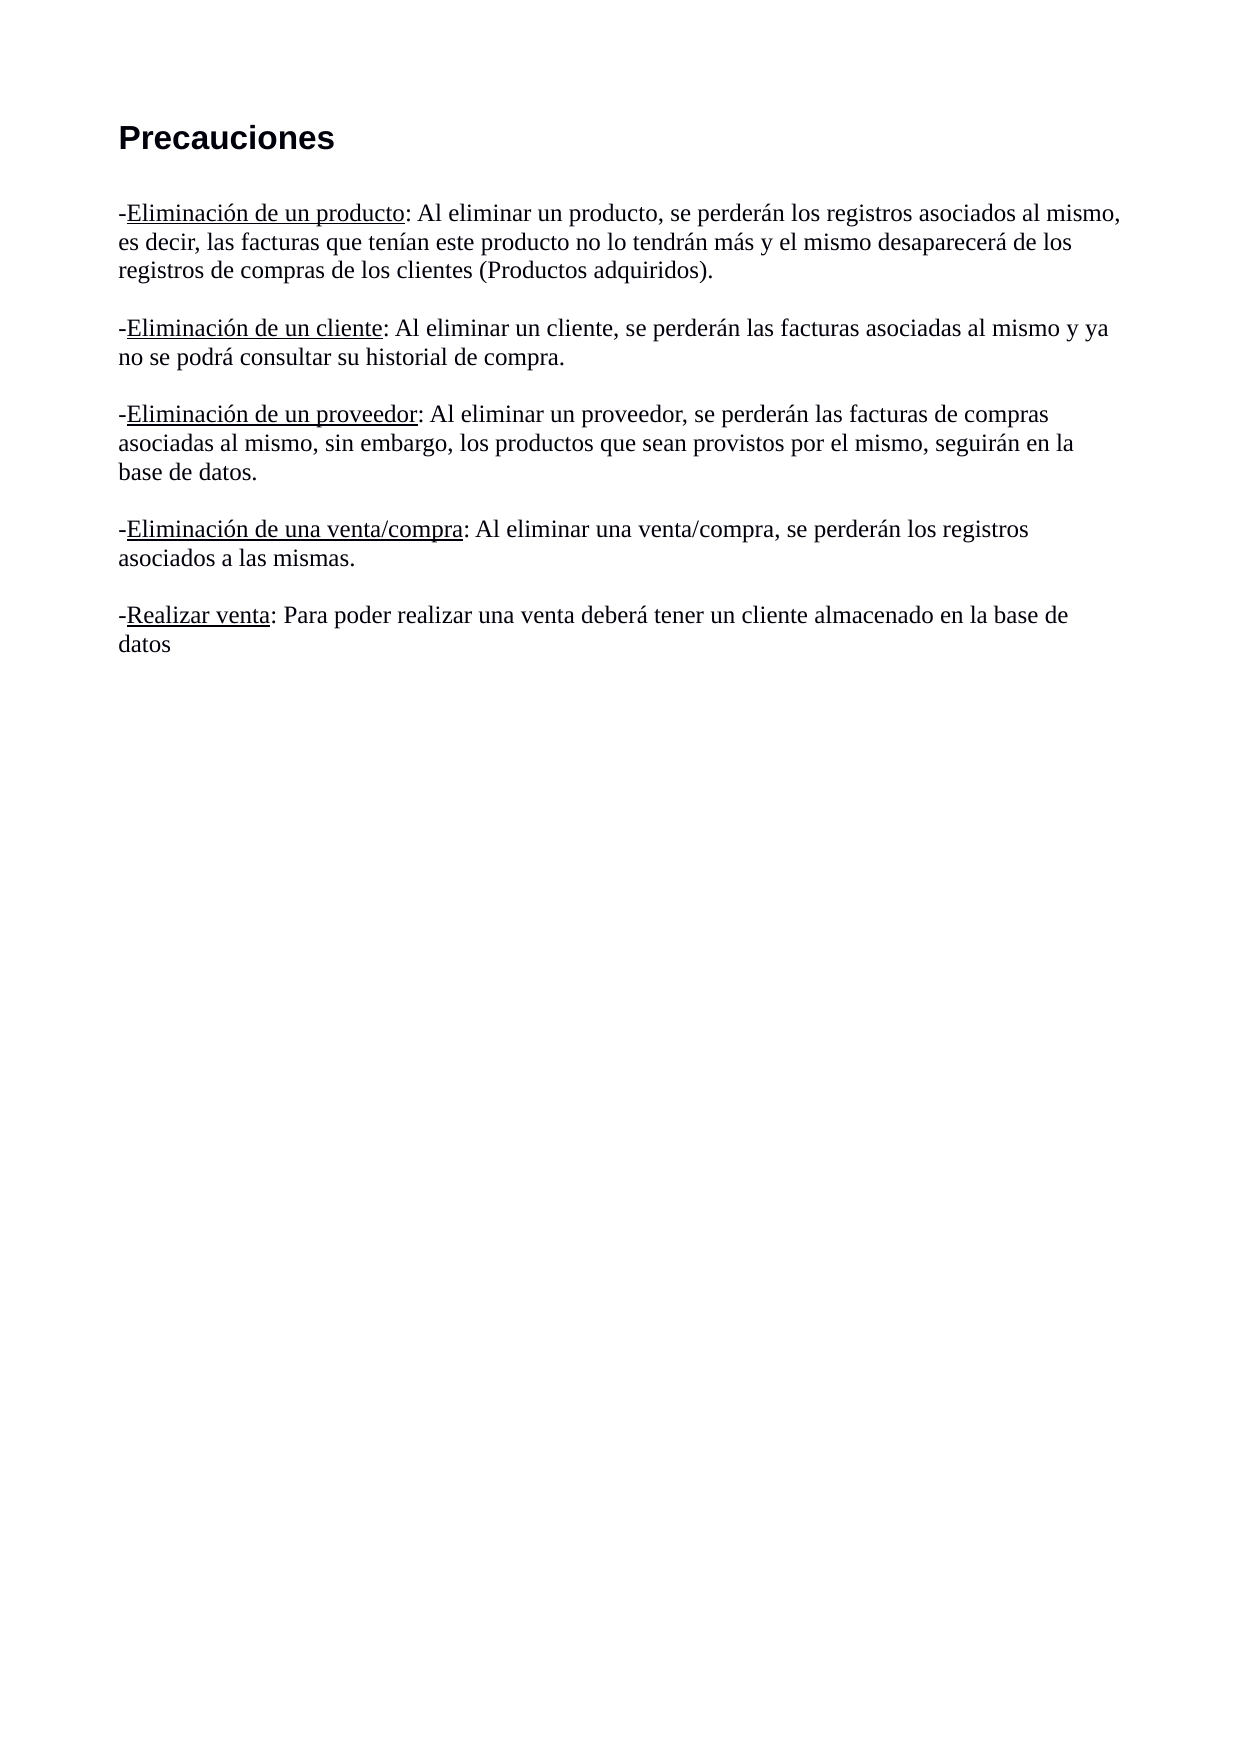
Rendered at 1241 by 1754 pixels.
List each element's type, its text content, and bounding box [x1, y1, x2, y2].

text -Eliminación de una venta/compra: Al eliminar una venta/compra, se perderán los registros asociados a las mismas. [118, 514, 1122, 572]
text -Eliminación de un cliente: Al eliminar un cliente, se perderán las facturas asociadas al mismo y ya no se podrá consultar su historial de compra. [118, 313, 1122, 370]
text -Eliminación de un producto: Al eliminar un producto, se perderán los registros asociados al mismo, es decir, las facturas que tenían este producto no lo tendrán más y el mismo desaparecerá de los registros de compras de los clientes (Productos adquiridos). [118, 198, 1122, 284]
subtitle Precauciones [118, 118, 1122, 157]
text -Realizar venta: Para poder realizar una venta deberá tener un cliente almacenado en la base de datos [118, 600, 1122, 658]
text -Eliminación de un proveedor: Al eliminar un proveedor, se perderán las facturas de compras asociadas al mismo, sin embargo, los productos que sean provistos por el mismo, seguirán en la base de datos. [118, 399, 1122, 485]
